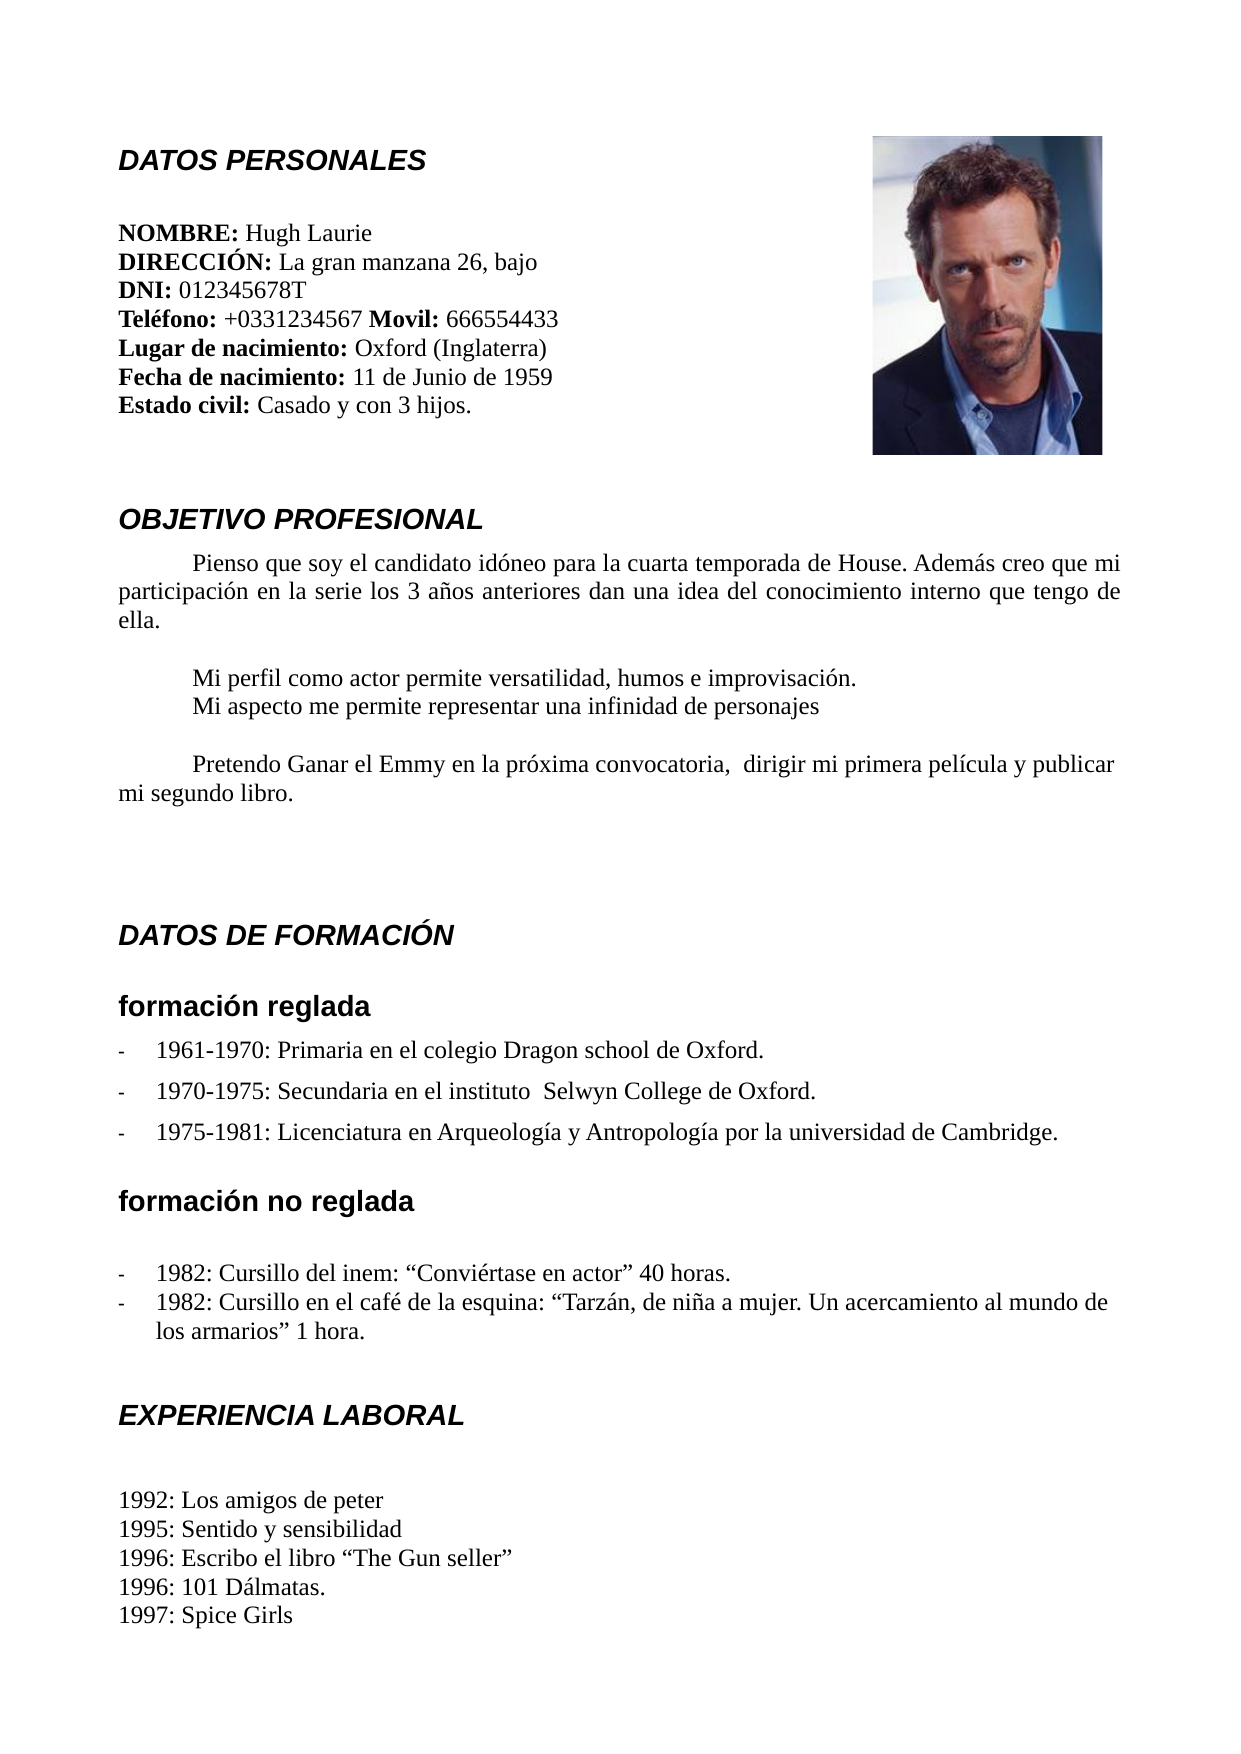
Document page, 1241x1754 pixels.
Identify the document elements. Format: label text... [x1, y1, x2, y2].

subtitle [1103, 143, 1122, 177]
text Lugar de nacimiento: Oxford (Inglaterra) [118, 333, 872, 362]
subtitle formación no reglada [118, 1183, 1122, 1217]
list 1982: Cursillo en el café de la esquina: “Tarzán, de niña a mujer. Un acercamiento al mundo de los armarios” 1 hora. [118, 1287, 1122, 1344]
text Mi perfil como actor permite versatilidad, humos e improvisación. [118, 663, 1122, 691]
text [1103, 275, 1122, 304]
text 1997: Spice Girls [118, 1601, 1122, 1629]
subtitle DATOS PERSONALES [118, 143, 872, 177]
text 1996: 101 Dálmatas. [118, 1572, 1122, 1601]
text Mi aspecto me permite representar una infinidad de personajes [118, 691, 1122, 720]
picture [872, 136, 1103, 455]
text Estado civil: Casado y con 3 hijos. [118, 390, 872, 419]
text 1996: Escribo el libro “The Gun seller” [118, 1543, 1122, 1572]
subtitle DATOS DE FORMACIÓN [118, 918, 1122, 951]
text 1995: Sentido y sensibilidad [118, 1514, 1122, 1543]
text Pretendo Ganar el Emmy en la próxima convocatoria, dirigir mi primera película y publicar mi segundo libro. [118, 749, 1122, 806]
text NOMBRE: Hugh Laurie [118, 218, 872, 247]
text [1103, 218, 1122, 247]
text DNI: 012345678T [118, 275, 872, 304]
list 1982: Cursillo del inem: “Conviértase en actor” 40 horas. [118, 1258, 1122, 1287]
text Pienso que soy el candidato idóneo para la cuarta temporada de House. Además creo que mi participación en la serie los 3 años anteriores dan una idea del conocimiento interno que tengo de ella. [118, 548, 1122, 634]
list 1975-1981: Licenciatura en Arqueología y Antropología por la universidad de Cambridge. [118, 1117, 1122, 1146]
subtitle EXPERIENCIA LABORAL [118, 1398, 1122, 1432]
text 1992: Los amigos de peter [118, 1486, 1122, 1514]
subtitle formación reglada [118, 989, 1122, 1022]
list 1970-1975: Secundaria en el instituto Selwyn College de Oxford. [118, 1076, 1122, 1105]
text DIRECCIÓN: La gran manzana 26, bajo [118, 247, 872, 275]
subtitle OBJETIVO PROFESIONAL [118, 502, 1122, 535]
text Fecha de nacimiento: 11 de Junio de 1959 [118, 362, 872, 390]
list 1961-1970: Primaria en el colegio Dragon school de Oxford. [118, 1035, 1122, 1063]
text Teléfono: +0331234567 Movil: 666554433 [118, 304, 872, 333]
